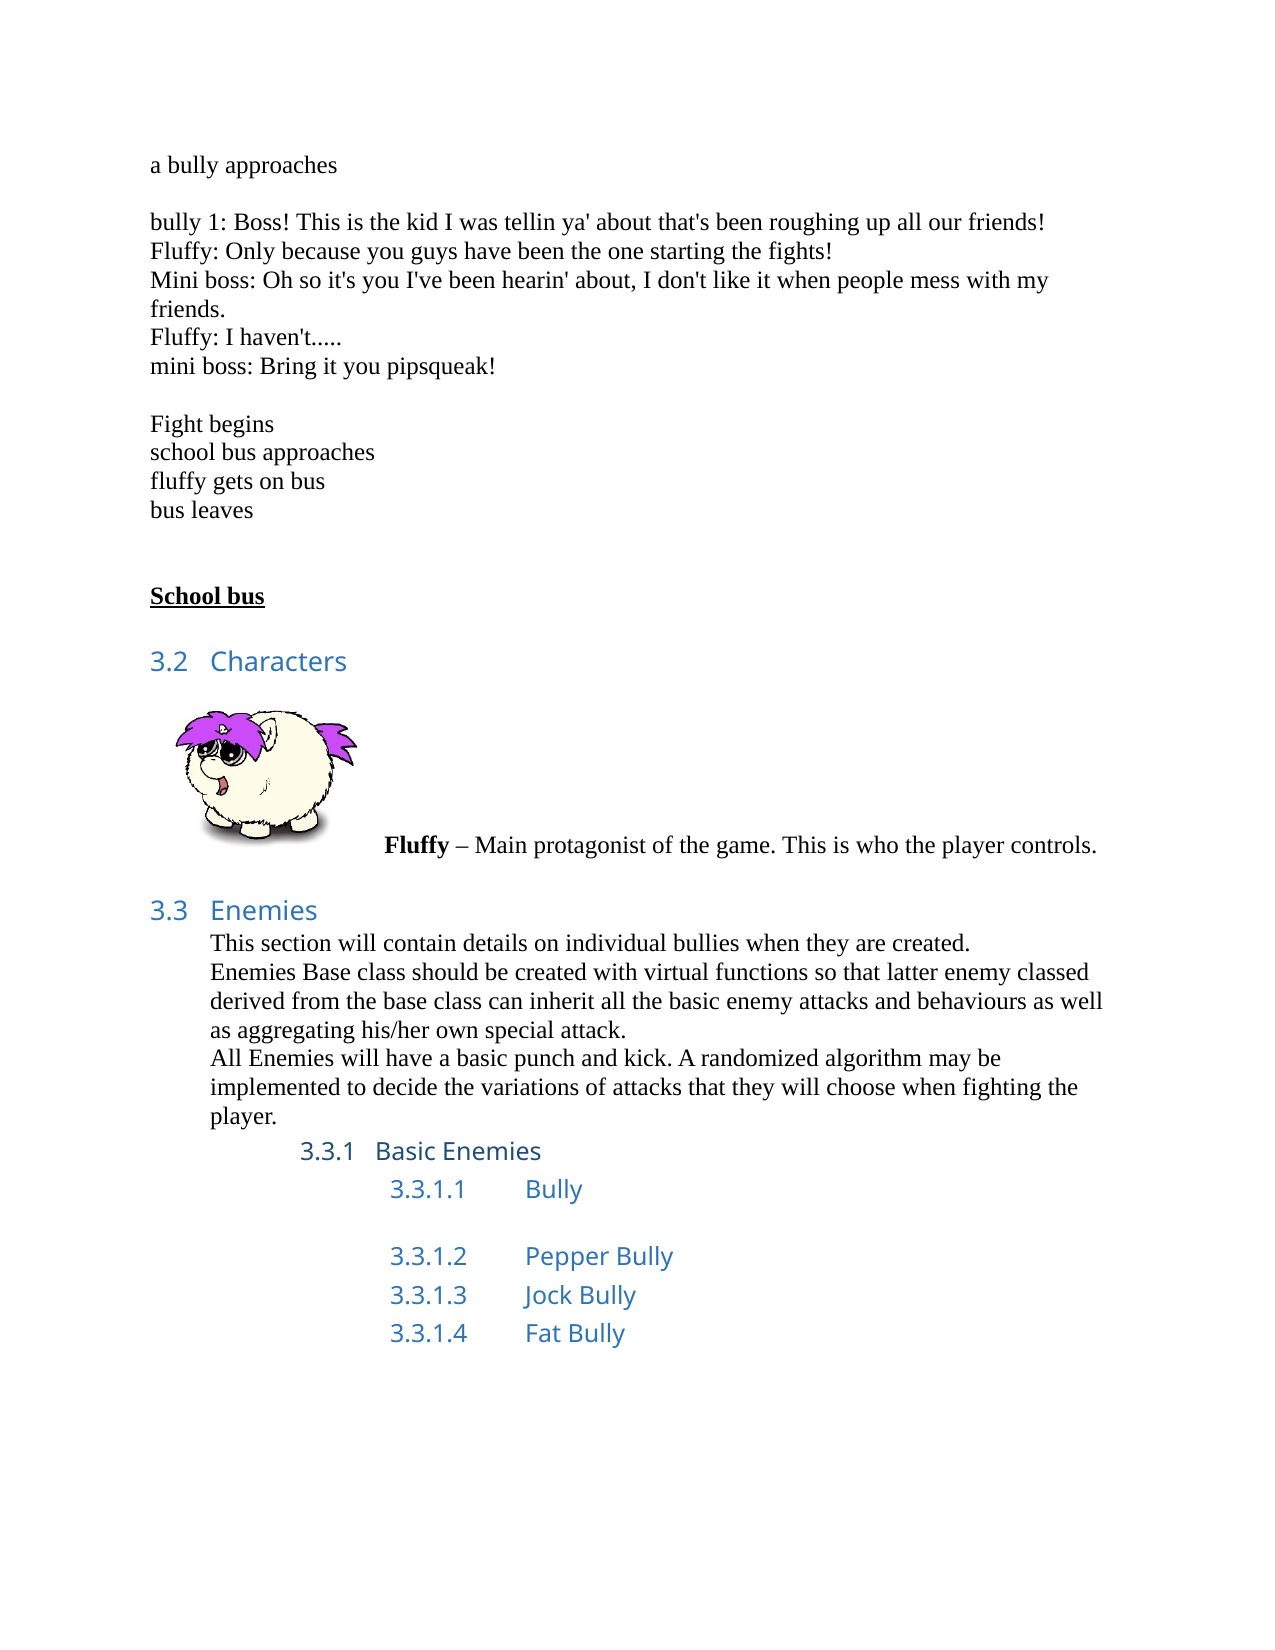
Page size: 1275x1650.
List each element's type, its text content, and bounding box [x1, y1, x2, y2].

text a bully approaches [150, 150, 1125, 179]
text Fluffy: Only because you guys have been the one starting the fights! [150, 236, 1125, 265]
text mini boss: Bring it you pipsqueak! [150, 351, 1125, 380]
text Fluffy – Main protagonist of the game. This is who the player controls. [150, 680, 1125, 859]
subtitle Fat Bully [390, 1316, 1125, 1349]
subtitle Jock Bully [390, 1277, 1125, 1311]
text Enemies Base class should be created with virtual functions so that latter enemy classed derived from the base class can inherit all the basic enemy attacks and behaviours as well as aggregating his/her own special attack. [210, 957, 1125, 1043]
text school bus approaches [150, 437, 1125, 466]
text This section will contain details on individual bullies when they are created. [150, 928, 1125, 957]
text bus leaves [150, 495, 1125, 524]
text bully 1: Boss! This is the kid I was tellin ya' about that's been roughing up all our friends! [150, 207, 1125, 236]
text School bus [150, 581, 1125, 610]
text fluffy gets on bus [150, 466, 1125, 495]
subtitle Bully [390, 1172, 1125, 1206]
text Fight begins [150, 409, 1125, 437]
subtitle Characters [150, 643, 1125, 680]
subtitle Basic Enemies [300, 1134, 1125, 1168]
subtitle Enemies [150, 892, 1125, 928]
text All Enemies will have a basic punch and kick. A randomized algorithm may be implemented to decide the variations of attacks that they will choose when fighting the player. [210, 1043, 1125, 1130]
text Mini boss: Oh so it's you I've been hearin' about, I don't like it when people mess with my friends. [150, 265, 1125, 322]
subtitle Pepper Bully [390, 1239, 1125, 1273]
picture [150, 679, 384, 854]
text Fluffy: I haven't..... [150, 322, 1125, 351]
